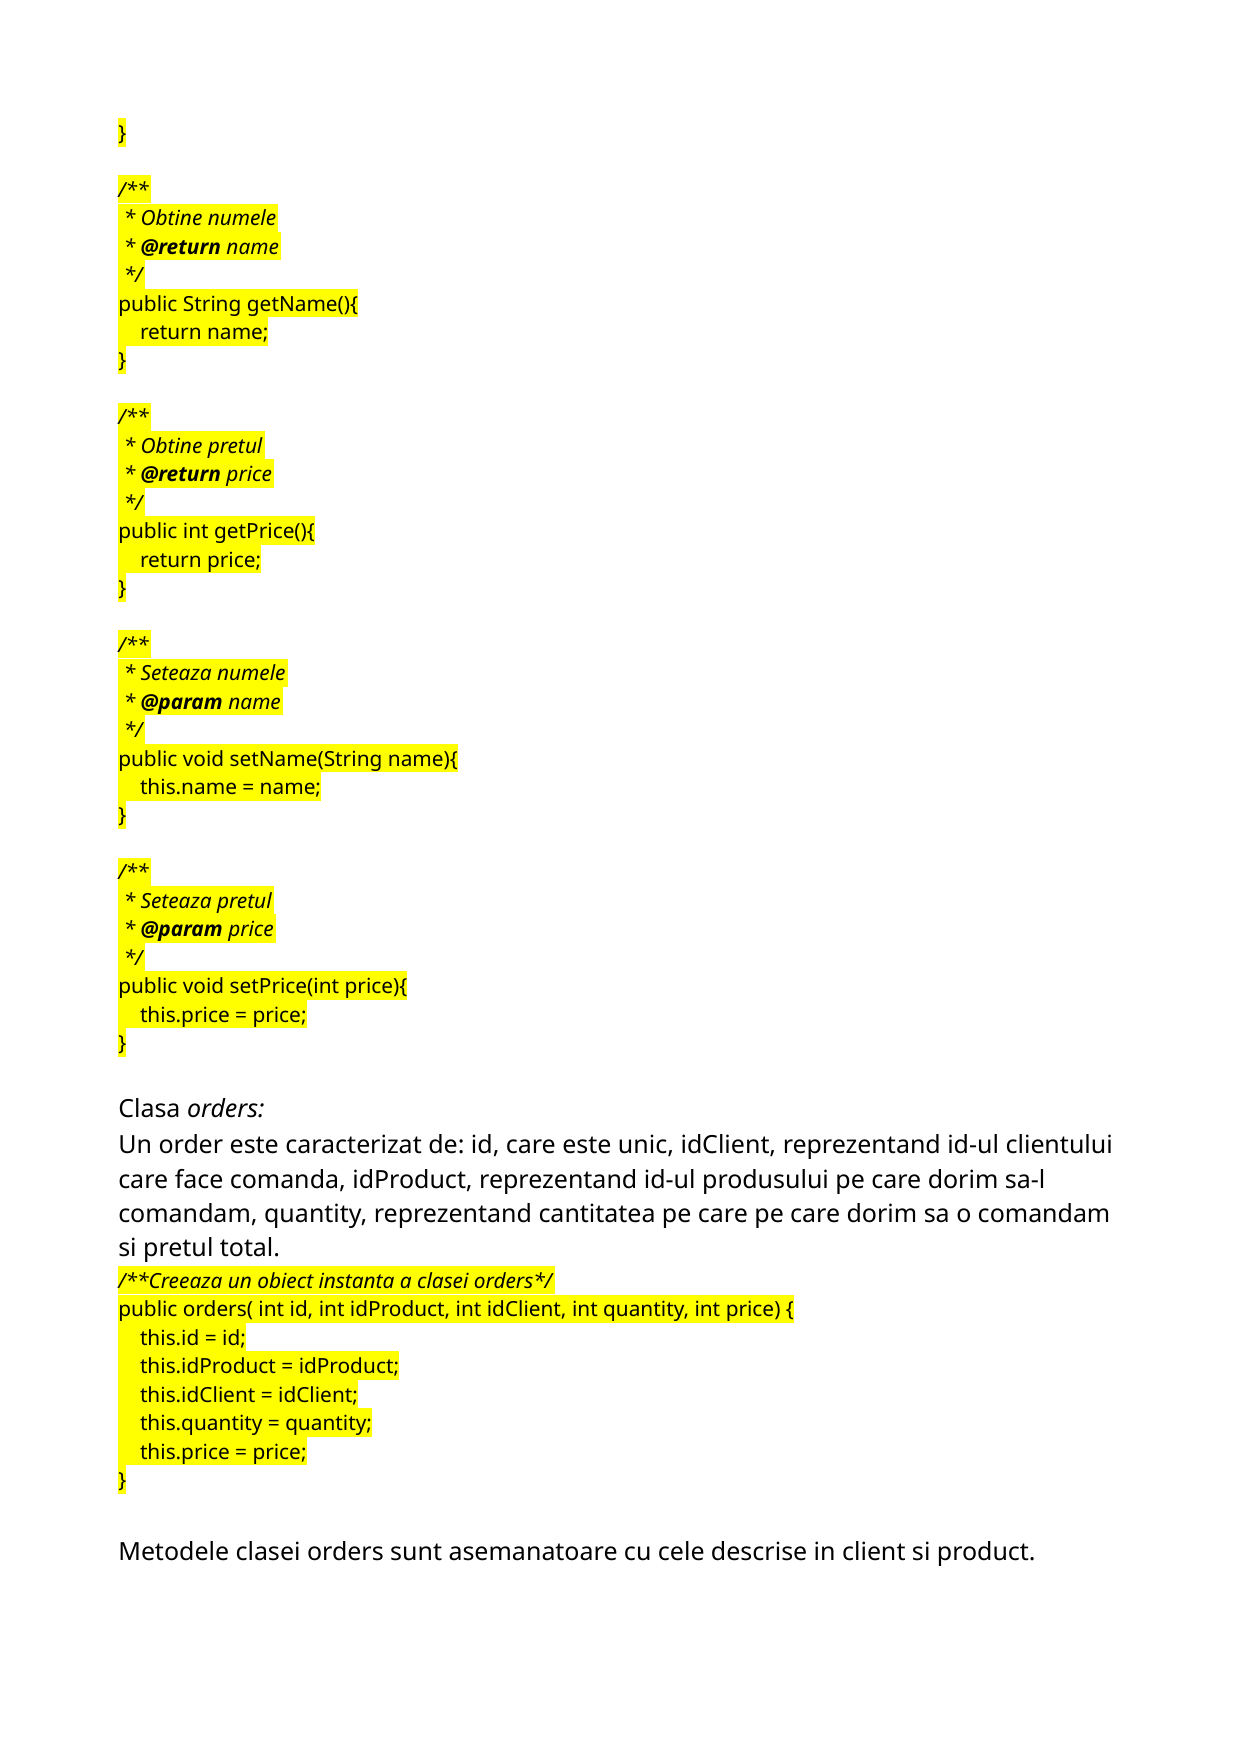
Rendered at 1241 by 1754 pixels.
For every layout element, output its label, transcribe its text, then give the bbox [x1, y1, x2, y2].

text Clasa orders: [118, 1090, 1122, 1124]
text /**Creeaza un obiect instanta a clasei orders*/ public orders( int id, int idProduct, int idClient, int quantity, int price) { this.id = id; this.idProduct = idProduct; this.idClient = idClient; this.quantity = quantity; this.price = price; } [118, 1266, 1122, 1494]
text Un order este caracterizat de: id, care este unic, idClient, reprezentand id-ul clientului care face comanda, idProduct, reprezentand id-ul produsului pe care dorim sa-l comandam, quantity, reprezentand cantitatea pe care pe care dorim sa o comandam si pretul total. [118, 1127, 1122, 1263]
text } /** * Obtine numele * @return name */ public String getName(){ return name; } /** * Obtine pretul * @return price */ public int getPrice(){ return price; } /** * Seteaza numele * @param name */ public void setName(String name){ this.name = name; } /** * Seteaza pretul * @param price */ public void setPrice(int price){ this.price = price; } [118, 118, 1122, 1057]
text Metodele clasei orders sunt asemanatoare cu cele descrise in client si product. [118, 1533, 1122, 1567]
